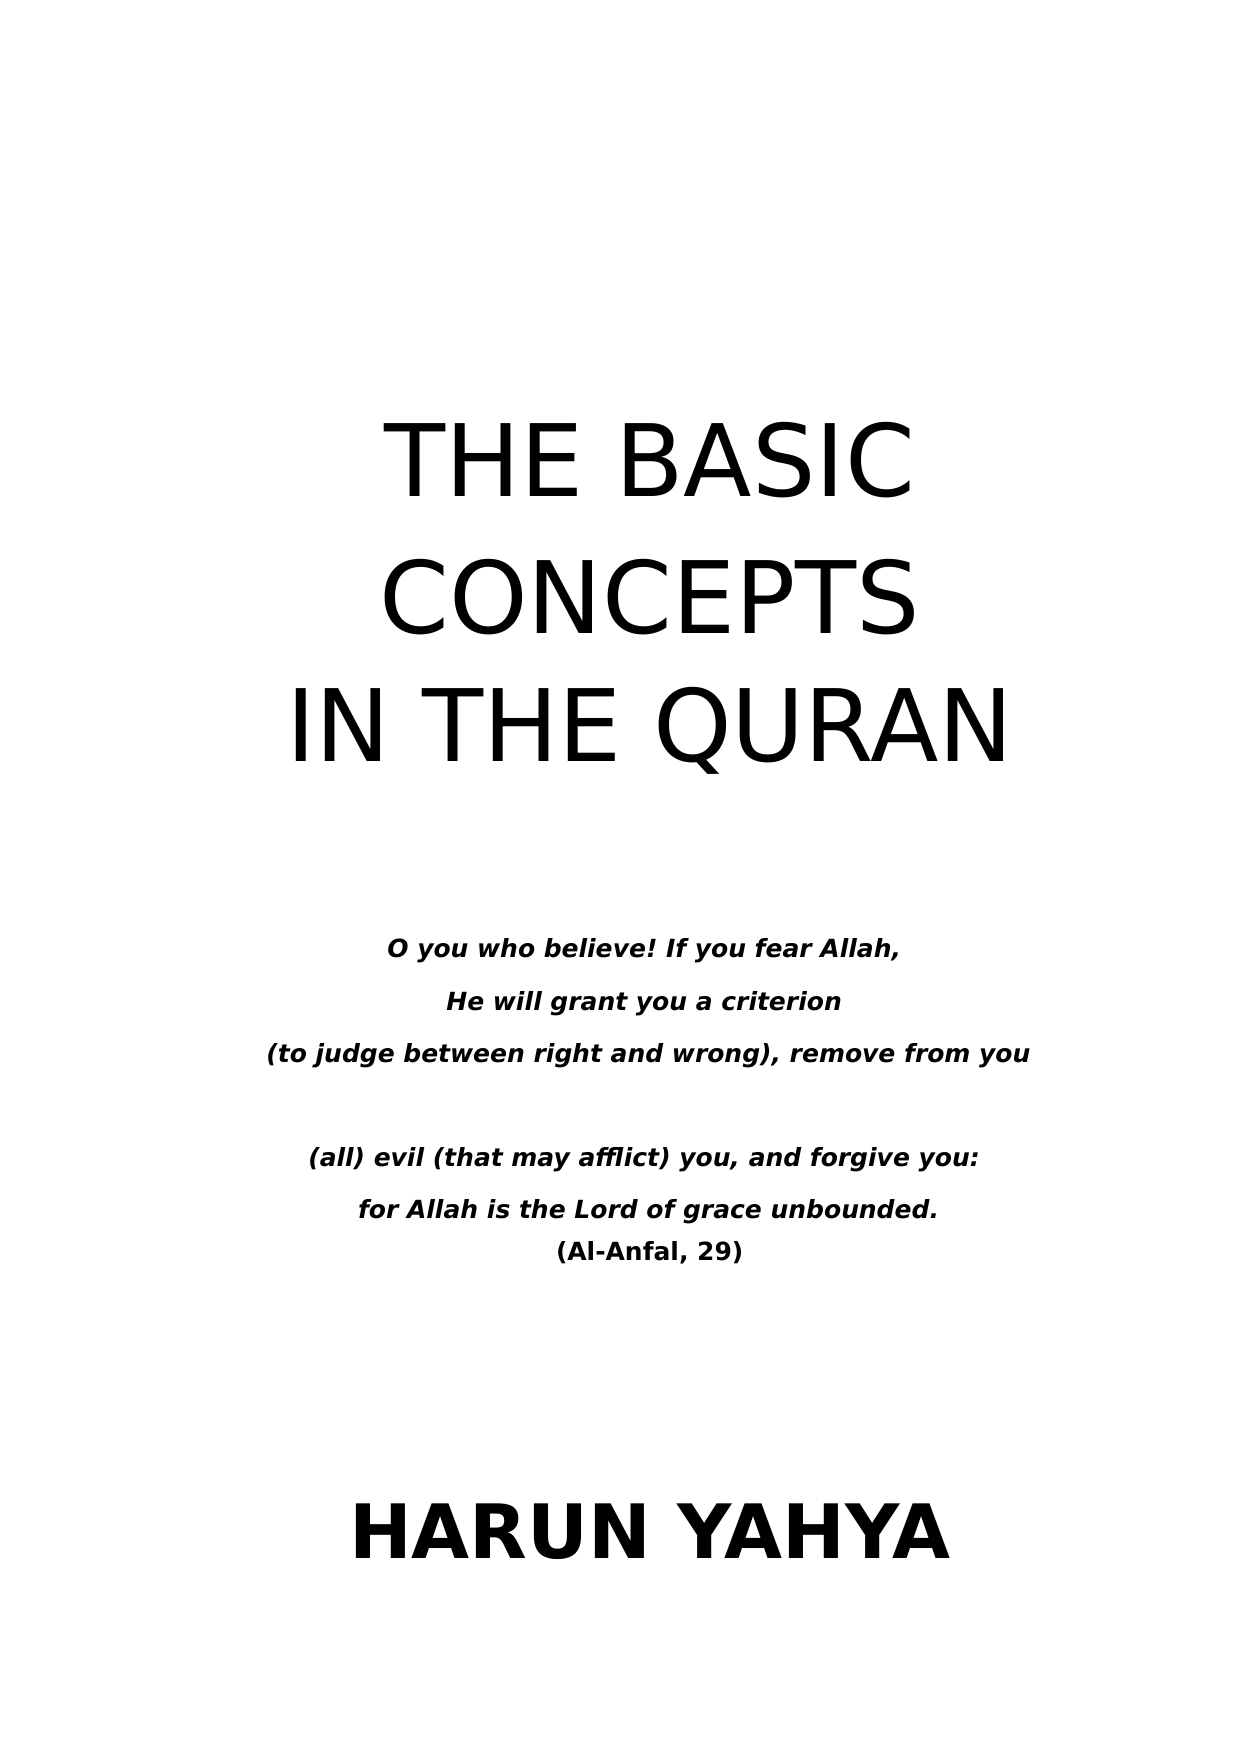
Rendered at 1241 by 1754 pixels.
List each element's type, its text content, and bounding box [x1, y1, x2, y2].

text O you who believe! If you fear Allah, He will grant you a criterion (to judge between right and wrong), remove from you (all) evil (that may afflict) you, and forgive you: for Allah is the Lord of grace unbounded. [266, 912, 1033, 1224]
text THE BASIC [177, 404, 1122, 521]
text CONCEPTS [177, 532, 1122, 657]
text IN THE QURAN [177, 669, 1122, 786]
subtitle Harun Yahya [177, 1489, 1122, 1576]
text (Al-Anfal, 29) [177, 1237, 1122, 1266]
